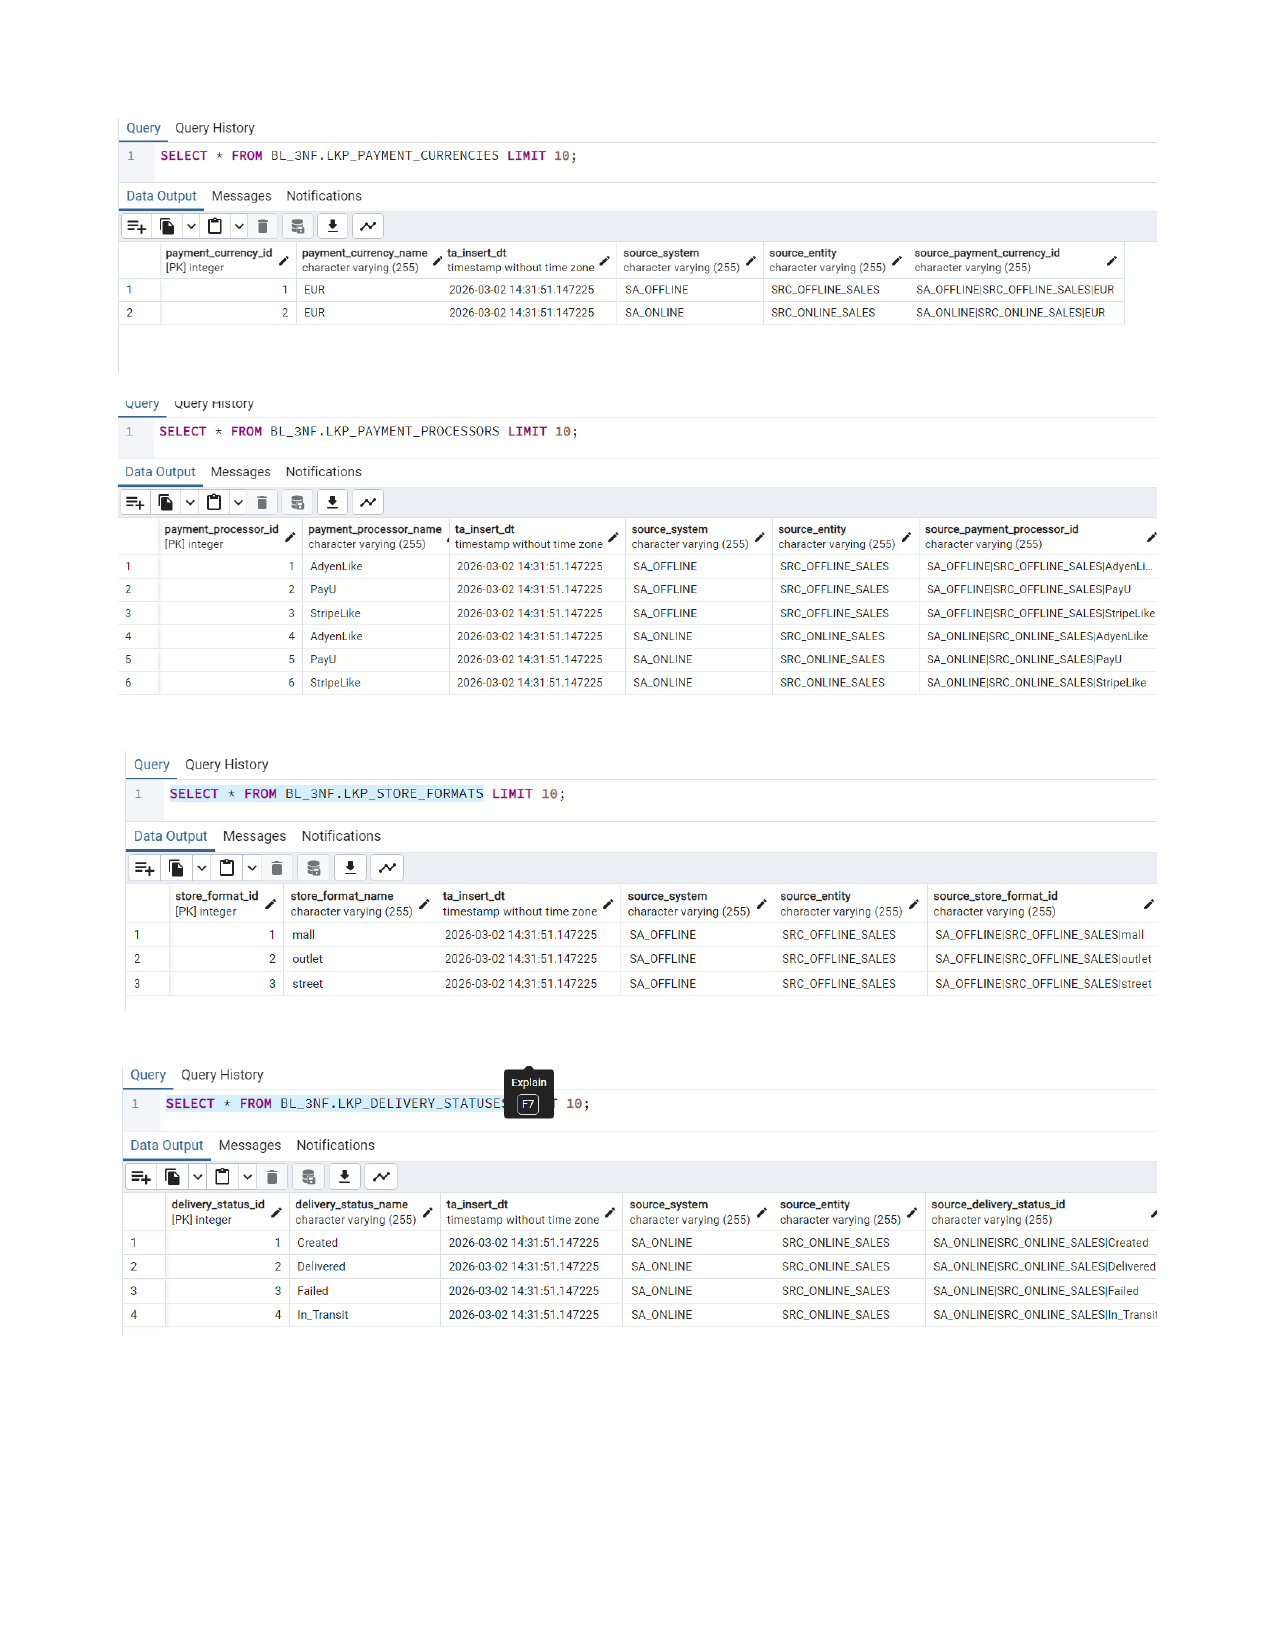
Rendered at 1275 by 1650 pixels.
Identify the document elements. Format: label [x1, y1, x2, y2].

picture [118, 751, 1157, 1010]
picture [118, 1066, 1157, 1336]
picture [118, 118, 1157, 373]
picture [118, 401, 1157, 695]
